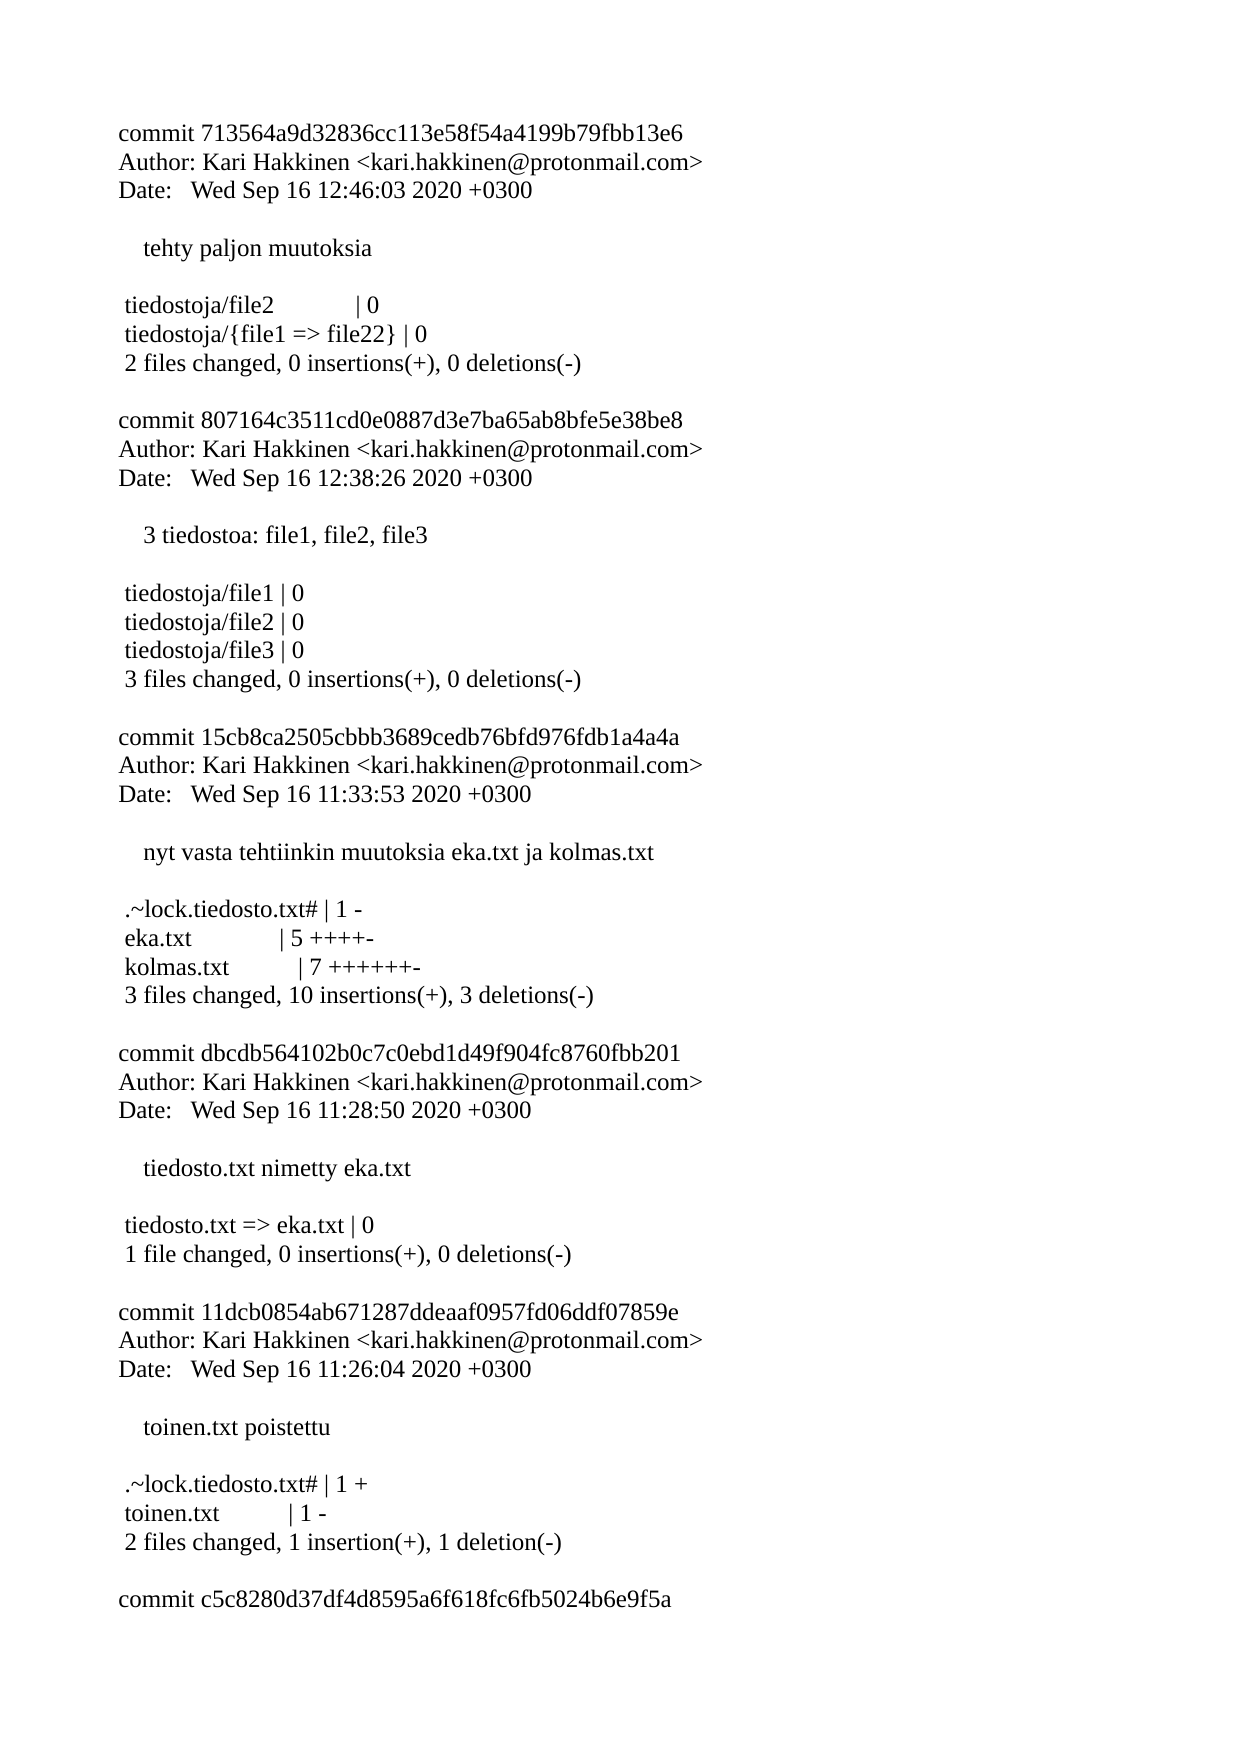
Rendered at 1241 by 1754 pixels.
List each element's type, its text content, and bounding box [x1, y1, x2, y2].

text commit 11dcb0854ab671287ddeaaf0957fd06ddf07859e [118, 1297, 1122, 1326]
text commit 807164c3511cd0e0887d3e7ba65ab8bfe5e38be8 [118, 406, 1122, 434]
text Author: Kari Hakkinen <kari.hakkinen@protonmail.com> [118, 1326, 1122, 1354]
text eka.txt | 5 ++++- [118, 923, 1122, 952]
text Date: Wed Sep 16 11:28:50 2020 +0300 [118, 1096, 1122, 1124]
text 3 tiedostoa: file1, file2, file3 [118, 521, 1122, 549]
text toinen.txt | 1 - [118, 1498, 1122, 1527]
text commit dbcdb564102b0c7c0ebd1d49f904fc8760fbb201 [118, 1038, 1122, 1067]
text Date: Wed Sep 16 12:46:03 2020 +0300 [118, 176, 1122, 204]
text Author: Kari Hakkinen <kari.hakkinen@protonmail.com> [118, 1067, 1122, 1096]
text tiedosto.txt nimetty eka.txt [118, 1153, 1122, 1182]
text tiedosto.txt => eka.txt | 0 [118, 1211, 1122, 1239]
text Author: Kari Hakkinen <kari.hakkinen@protonmail.com> [118, 147, 1122, 176]
text 2 files changed, 0 insertions(+), 0 deletions(-) [118, 348, 1122, 377]
text Date: Wed Sep 16 11:33:53 2020 +0300 [118, 779, 1122, 808]
text 3 files changed, 10 insertions(+), 3 deletions(-) [118, 981, 1122, 1009]
text commit c5c8280d37df4d8595a6f618fc6fb5024b6e9f5a [118, 1584, 1122, 1613]
text Author: Kari Hakkinen <kari.hakkinen@protonmail.com> [118, 751, 1122, 779]
text tiedostoja/{file1 => file22} | 0 [118, 319, 1122, 348]
text .~lock.tiedosto.txt# | 1 - [118, 894, 1122, 923]
text tehty paljon muutoksia [118, 233, 1122, 262]
text Author: Kari Hakkinen <kari.hakkinen@protonmail.com> [118, 434, 1122, 463]
text .~lock.tiedosto.txt# | 1 + [118, 1469, 1122, 1498]
text commit 713564a9d32836cc113e58f54a4199b79fbb13e6 [118, 118, 1122, 147]
text 2 files changed, 1 insertion(+), 1 deletion(-) [118, 1527, 1122, 1556]
text Date: Wed Sep 16 12:38:26 2020 +0300 [118, 463, 1122, 492]
text toinen.txt poistettu [118, 1412, 1122, 1441]
text nyt vasta tehtiinkin muutoksia eka.txt ja kolmas.txt [118, 837, 1122, 866]
text 3 files changed, 0 insertions(+), 0 deletions(-) [118, 664, 1122, 693]
text tiedostoja/file3 | 0 [118, 636, 1122, 664]
text tiedostoja/file2 | 0 [118, 291, 1122, 319]
text commit 15cb8ca2505cbbb3689cedb76bfd976fdb1a4a4a [118, 722, 1122, 751]
text tiedostoja/file1 | 0 [118, 578, 1122, 607]
text kolmas.txt | 7 ++++++- [118, 952, 1122, 981]
text Date: Wed Sep 16 11:26:04 2020 +0300 [118, 1354, 1122, 1383]
text tiedostoja/file2 | 0 [118, 607, 1122, 636]
text 1 file changed, 0 insertions(+), 0 deletions(-) [118, 1239, 1122, 1268]
